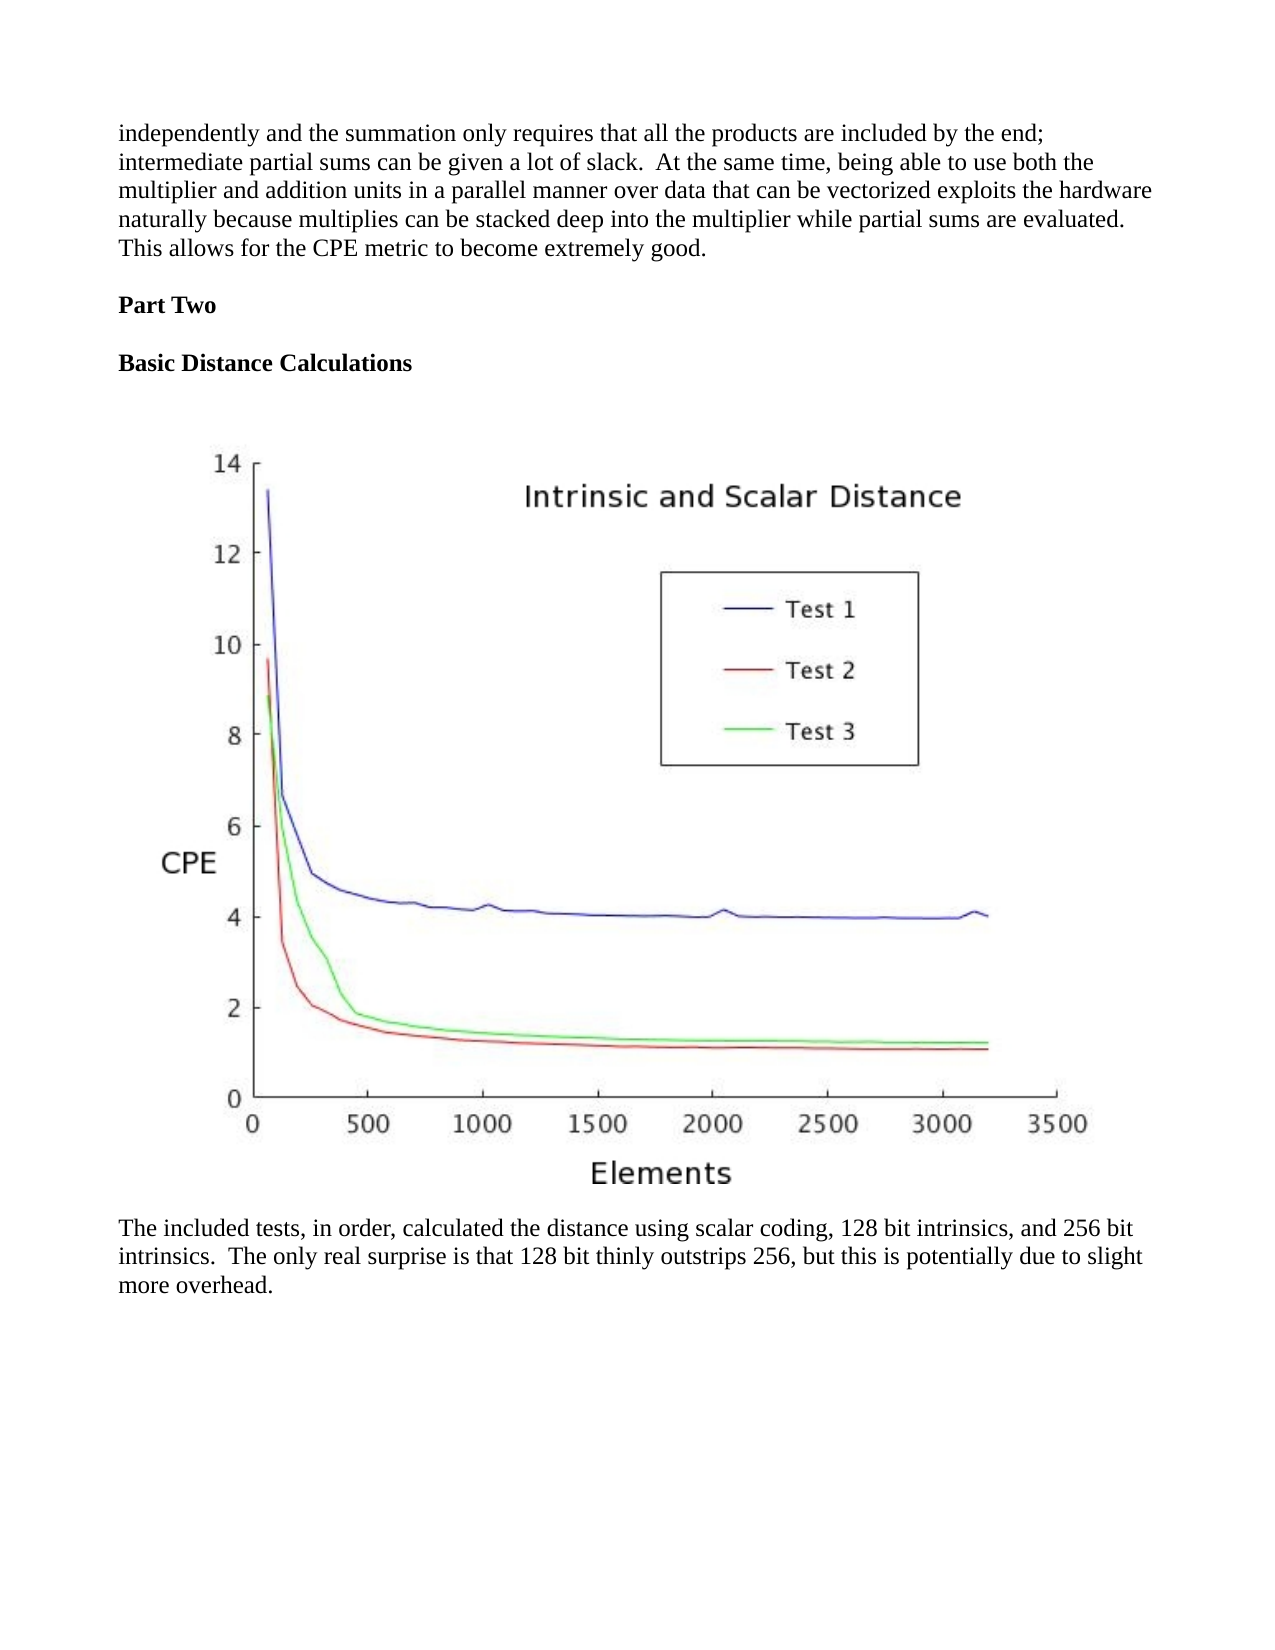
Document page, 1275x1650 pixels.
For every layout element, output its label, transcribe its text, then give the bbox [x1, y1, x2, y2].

text Basic Distance Calculations [118, 348, 1157, 377]
picture [118, 405, 1157, 1184]
text independently and the summation only requires that all the products are included by the end; intermediate partial sums can be given a lot of slack. At the same time, being able to use both the multiplier and addition units in a parallel manner over data that can be vectorized exploits the hardware naturally because multiplies can be stacked deep into the multiplier while partial sums are evaluated. This allows for the CPE metric to become extremely good. [118, 118, 1157, 262]
text Part Two [118, 291, 1157, 319]
text The included tests, in order, calculated the distance using scalar coding, 128 bit intrinsics, and 256 bit intrinsics. The only real surprise is that 128 bit thinly outstrips 256, but this is potentially due to slight more overhead. [118, 1213, 1157, 1299]
